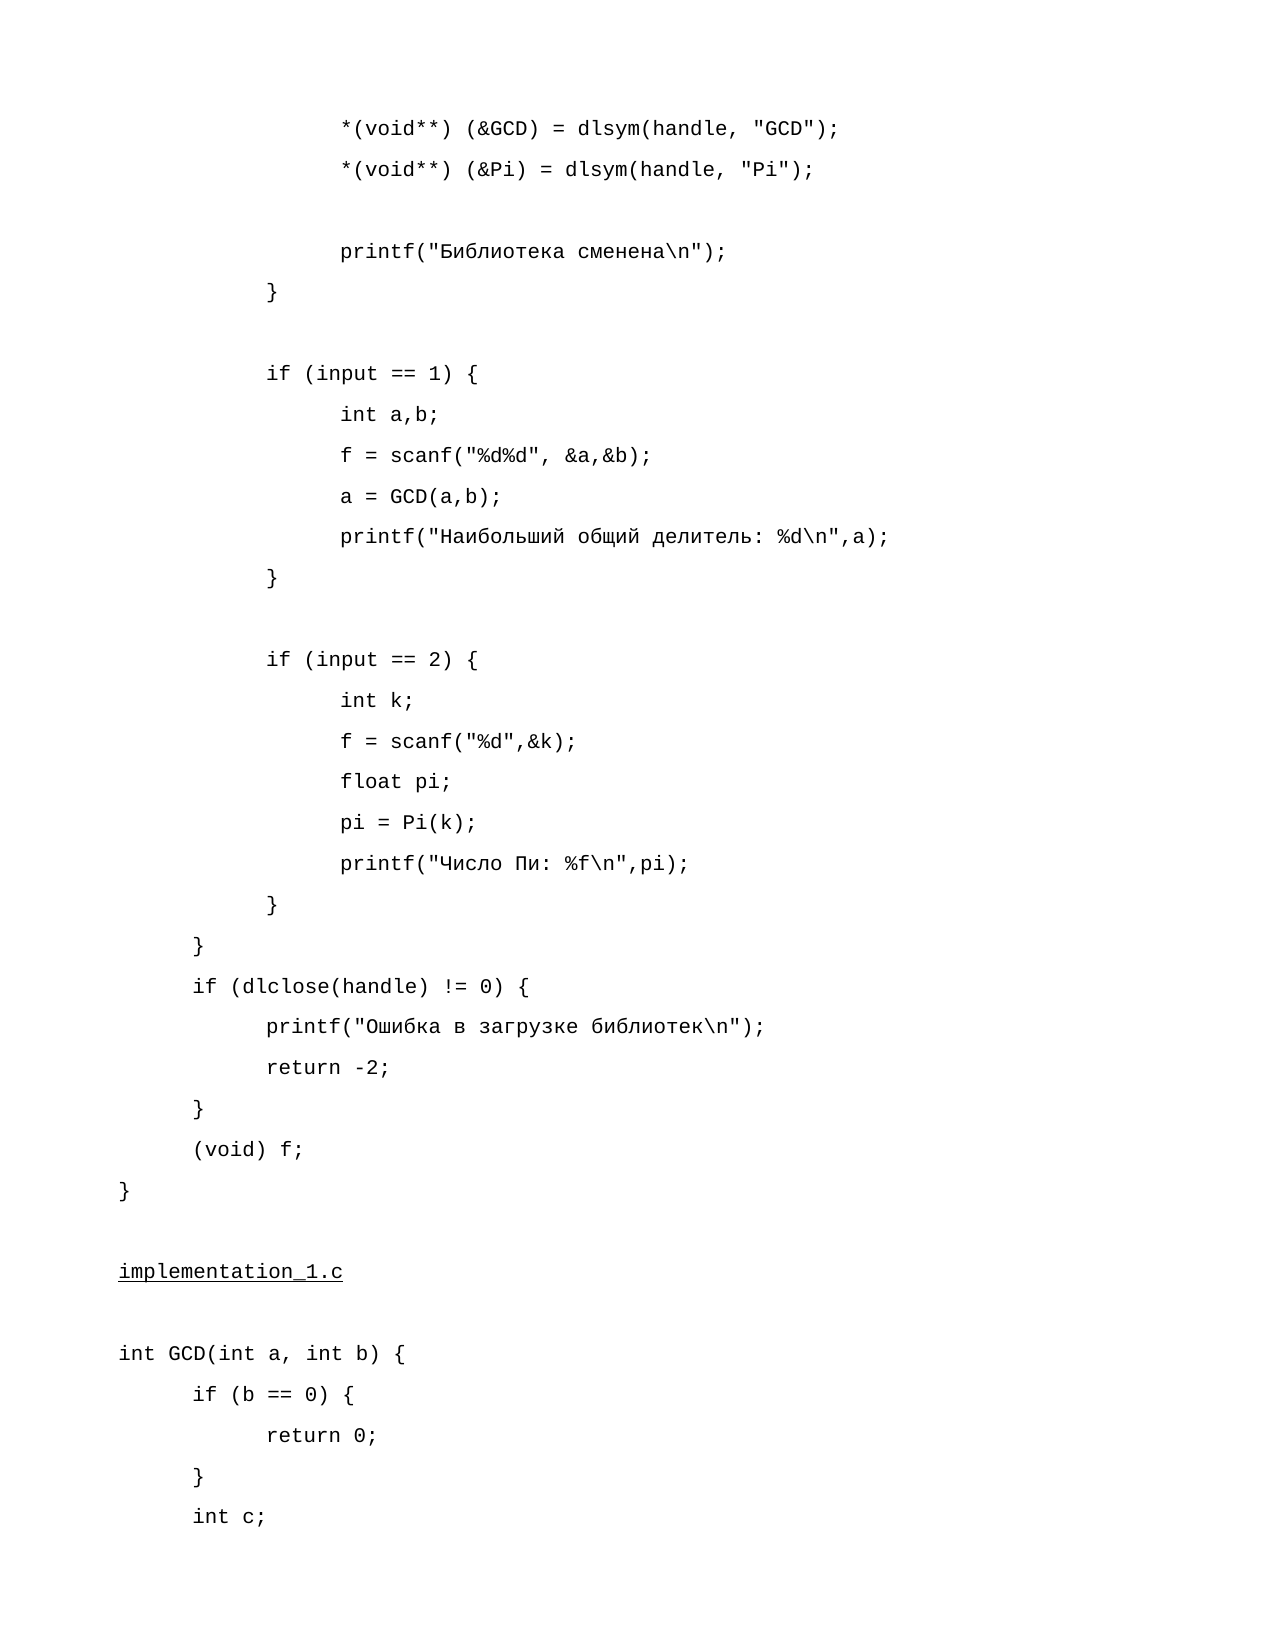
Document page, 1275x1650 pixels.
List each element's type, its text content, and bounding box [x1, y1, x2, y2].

text return -2; [118, 1057, 1157, 1081]
text f = scanf("%d%d", &a,&b); [118, 445, 1157, 468]
text pi = Pi(k); [118, 812, 1157, 836]
text if (dlclose(handle) != 0) { [118, 976, 1157, 999]
text } [118, 935, 1157, 958]
text printf("Библиотека сменена\n"); [118, 241, 1157, 264]
text (void) f; [118, 1139, 1157, 1163]
text int k; [118, 690, 1157, 713]
text } [118, 894, 1157, 918]
text implementation_1.c [118, 1261, 1157, 1285]
text return 0; [118, 1425, 1157, 1448]
text printf("Число Пи: %f\n",pi); [118, 853, 1157, 877]
text int c; [118, 1506, 1157, 1530]
text float pi; [118, 771, 1157, 795]
text } [118, 1466, 1157, 1489]
text *(void**) (&GCD) = dlsym(handle, "GCD"); [118, 118, 1157, 142]
text } [118, 281, 1157, 305]
text int a,b; [118, 404, 1157, 428]
text if (input == 1) { [118, 363, 1157, 387]
text int GCD(int a, int b) { [118, 1343, 1157, 1367]
text *(void**) (&Pi) = dlsym(handle, "Pi"); [118, 159, 1157, 183]
text if (b == 0) { [118, 1384, 1157, 1408]
text } [118, 567, 1157, 591]
text } [118, 1180, 1157, 1203]
text printf("Ошибка в зaгрузке библиотек\n"); [118, 1016, 1157, 1040]
text } [118, 1098, 1157, 1122]
text if (input == 2) { [118, 649, 1157, 673]
text f = scanf("%d",&k); [118, 731, 1157, 754]
text printf("Наибольший общий делитель: %d\n",a); [118, 526, 1157, 550]
text a = GCD(a,b); [118, 486, 1157, 509]
